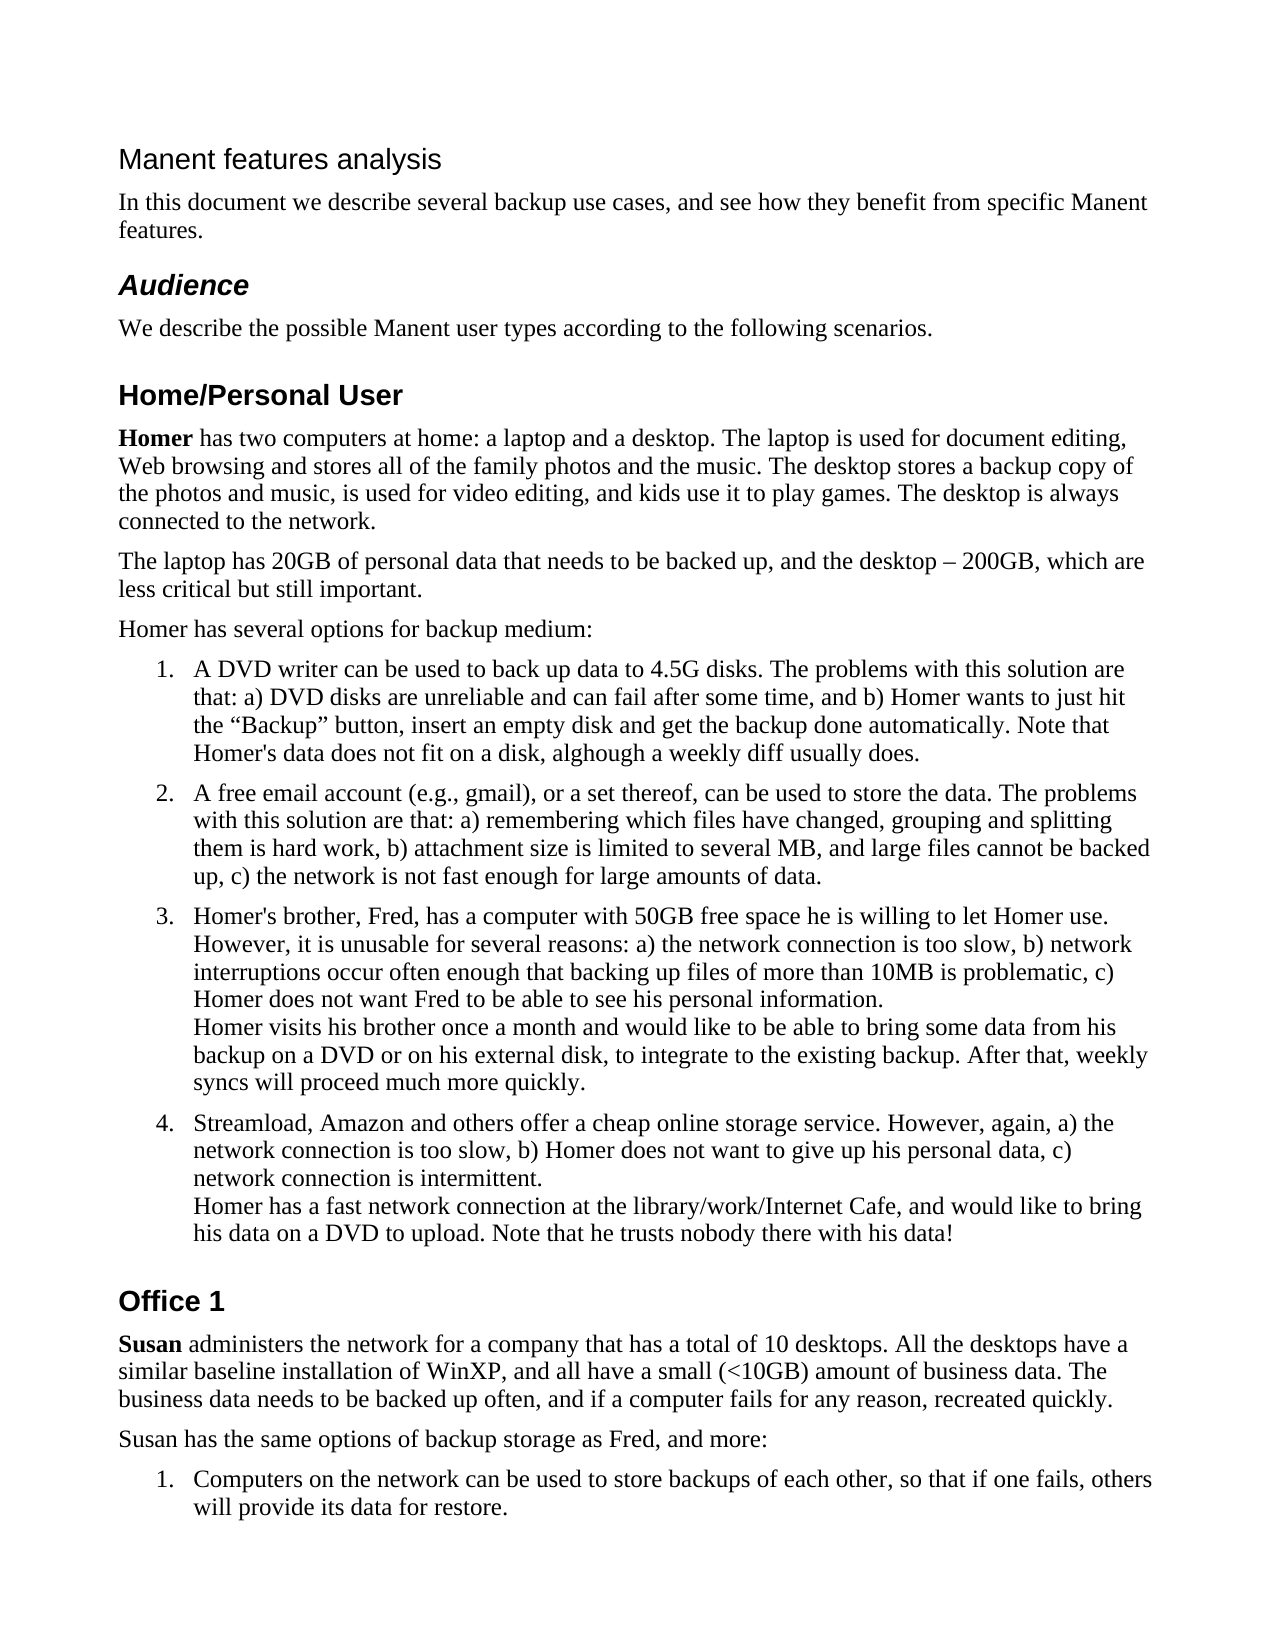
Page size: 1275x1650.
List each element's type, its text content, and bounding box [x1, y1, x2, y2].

text We describe the possible Manent user types according to the following scenarios. [118, 314, 1157, 341]
list Homer's brother, Fred, has a computer with 50GB free space he is willing to let Homer use. However, it is unusable for several reasons: a) the network connection is too slow, b) network interruptions occur often enough that backing up files of more than 10MB is problematic, c) Homer does not want Fred to be able to see his personal information. Homer visits his brother once a month and would like to be able to bring some data from his backup on a DVD or on his external disk, to integrate to the existing backup. After that, weekly syncs will proceed much more quickly. [156, 902, 1157, 1096]
text Homer has several options for backup medium: [118, 615, 1157, 643]
subtitle Audience [118, 269, 1157, 301]
text Susan has the same options of backup storage as Fred, and more: [118, 1425, 1157, 1453]
text Susan administers the network for a company that has a total of 10 desktops. All the desktops have a similar baseline installation of WinXP, and all have a small (<10GB) amount of business data. The business data needs to be backed up often, and if a computer fails for any reason, recreated quickly. [118, 1330, 1157, 1413]
list A DVD writer can be used to back up data to 4.5G disks. The problems with this solution are that: a) DVD disks are unreliable and can fail after some time, and b) Homer wants to just hit the “Backup” button, insert an empty disk and get the backup done automatically. Note that Homer's data does not fit on a disk, alghough a weekly diff usually does. [156, 656, 1157, 766]
text In this document we describe several backup use cases, and see how they benefit from specific Manent features. [118, 188, 1157, 244]
list Computers on the network can be used to store backups of each other, so that if one fails, others will provide its data for restore. [156, 1466, 1157, 1521]
subtitle Office 1 [118, 1285, 1157, 1317]
list Streamload, Amazon and others offer a cheap online storage service. However, again, a) the network connection is too slow, b) Homer does not want to give up his personal data, c) network connection is intermittent. Homer has a fast network connection at the library/work/Internet Cafe, and would like to bring his data on a DVD to upload. Note that he trusts nobody there with his data! [156, 1109, 1157, 1247]
subtitle Home/Personal User [118, 379, 1157, 412]
subtitle Manent features analysis [118, 143, 1157, 176]
text Homer has two computers at home: a laptop and a desktop. The laptop is used for document editing, Web browsing and stores all of the family photos and the music. The desktop stores a backup copy of the photos and music, is used for video editing, and kids use it to play games. The desktop is always connected to the network. [118, 424, 1157, 535]
list A free email account (e.g., gmail), or a set thereof, can be used to store the data. The problems with this solution are that: a) remembering which files have changed, grouping and splitting them is hard work, b) attachment size is limited to several MB, and large files cannot be backed up, c) the network is not fast enough for large amounts of data. [156, 779, 1157, 890]
text The laptop has 20GB of personal data that needs to be backed up, and the desktop – 200GB, which are less critical but still important. [118, 547, 1157, 603]
